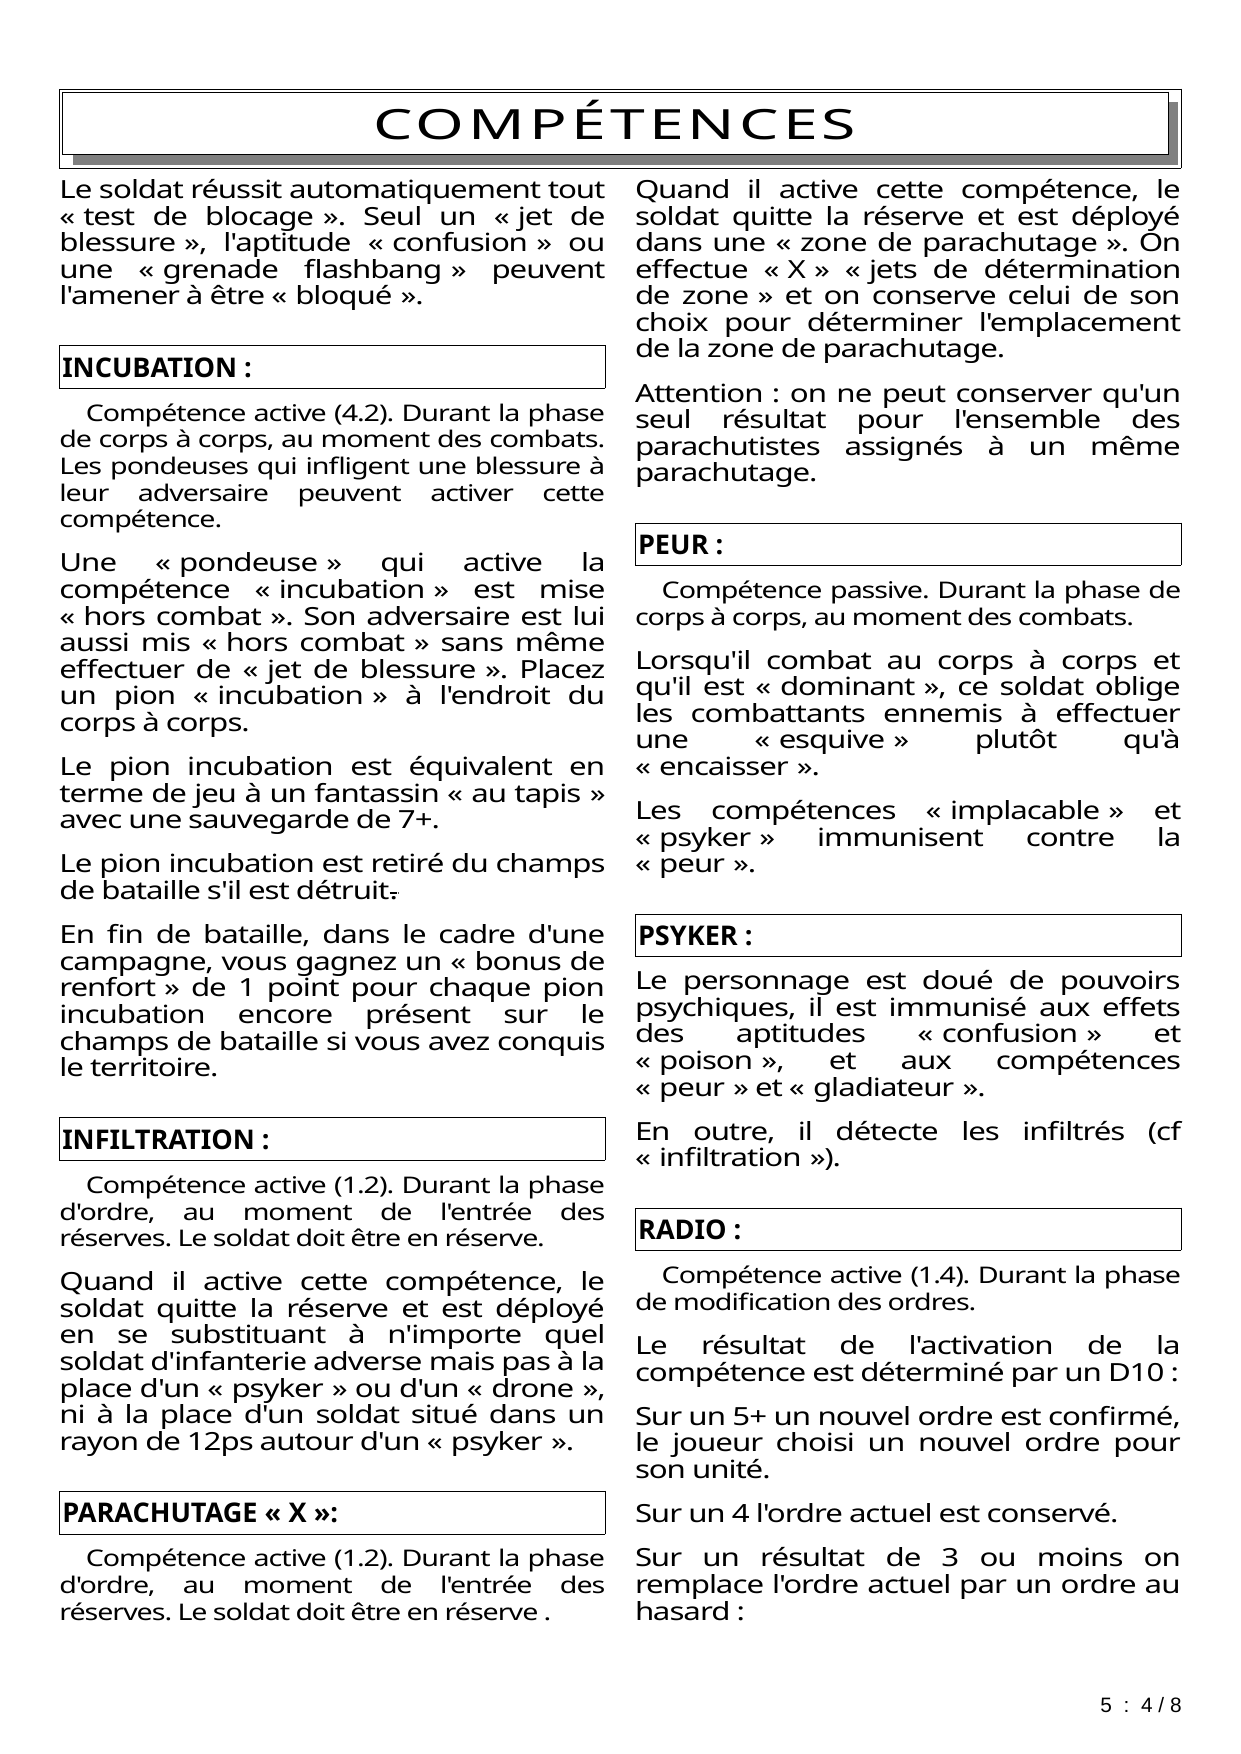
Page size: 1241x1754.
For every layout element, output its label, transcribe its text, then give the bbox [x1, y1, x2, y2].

title Infiltration : [60, 1118, 605, 1160]
text Le personnage est doué de pouvoirs psychiques, il est immunisé aux effets des aptitudes « confusion » et « poison », et aux compétences « peur » et « gladiateur ». [635, 968, 1181, 1101]
text Compétence active (1.2). Durant la phase d'ordre, au moment de l'entrée des réserves. Le soldat doit être en réserve. [59, 1172, 605, 1252]
text Sur un 5+ un nouvel ordre est confirmé, le joueur choisi un nouvel ordre pour son unité. [635, 1404, 1181, 1484]
text Une « pondeuse » qui active la compétence « incubation » est mise « hors combat ». Son adversaire est lui aussi mis « hors combat » sans même effectuer de « jet de blessure ». Placez un pion « incubation » à l'endroit du corps à corps. [59, 551, 605, 737]
text Le soldat réussit automatiquement tout « test de blocage ». Seul un « jet de blessure », l'aptitude « confusion » ou une « grenade flashbang » peuvent l'amener à être « bloqué ». [59, 177, 605, 310]
text Compétence passive. Durant la phase de corps à corps, au moment des combats. [635, 577, 1181, 630]
text Quand il active cette compétence, le soldat quitte la réserve et est déployé en se substituant à n'importe quel soldat d'infanterie adverse mais pas à la place d'un « psyker » ou d'un « drone », ni à la place d'un soldat situé dans un rayon de 12ps autour d'un « psyker ». [59, 1269, 605, 1455]
text En outre, il détecte les infiltrés (cf « infiltration »). [635, 1119, 1181, 1172]
title Incubation : [60, 346, 605, 388]
text Compétence active (1.2). Durant la phase d'ordre, au moment de l'entrée des réserves. Le soldat doit être en réserve . [59, 1546, 605, 1625]
title Peur : [636, 524, 1181, 565]
text Quand il active cette compétence, le soldat quitte la réserve et est déployé dans une « zone de parachutage ». On effectue « X » « jets de détermination de zone » et on conserve celui de son choix pour déterminer l'emplacement de la zone de parachutage. [635, 177, 1181, 363]
title Radio : [636, 1209, 1181, 1250]
text Les compétences « implacable » et « psyker » immunisent contre la « peur ». [635, 798, 1181, 878]
text Le pion incubation est retiré du champs de bataille s'il est détruit. [59, 852, 605, 905]
title Psyker : [636, 915, 1181, 956]
text Sur un 4 l'ordre actuel est conservé. [635, 1501, 1181, 1528]
text Lorsqu'il combat au corps à corps et qu'il est « dominant », ce soldat oblige les combattants ennemis à effectuer une « esquive » plutôt qu'à « encaisser ». [635, 648, 1181, 781]
title Parachutage « X »: [60, 1492, 605, 1534]
text Le pion incubation est équivalent en terme de jeu à un fantassin « au tapis » avec une sauvegarde de 7+. [59, 754, 605, 834]
text Compétence active (1.4). Durant la phase de modification des ordres. [635, 1262, 1181, 1315]
text Compétence active (4.2). Durant la phase de corps à corps, au moment des combats. Les pondeuses qui infligent une blessure à leur adversaire peuvent activer cette compétence. [59, 400, 605, 533]
text Le résultat de l'activation de la compétence est déterminé par un D10 : [635, 1333, 1181, 1386]
text Sur un résultat de 3 ou moins on remplace l'ordre actuel par un ordre au hasard : [635, 1546, 1181, 1625]
text En fin de bataille, dans le cadre d'une campagne, vous gagnez un « bonus de renfort » de 1 point pour chaque pion incubation encore présent sur le champs de bataille si vous avez conquis le territoire. [59, 922, 605, 1082]
text Attention : on ne peut conserver qu'un seul résultat pour l'ensemble des parachutistes assignés à un même parachutage. [635, 381, 1181, 487]
